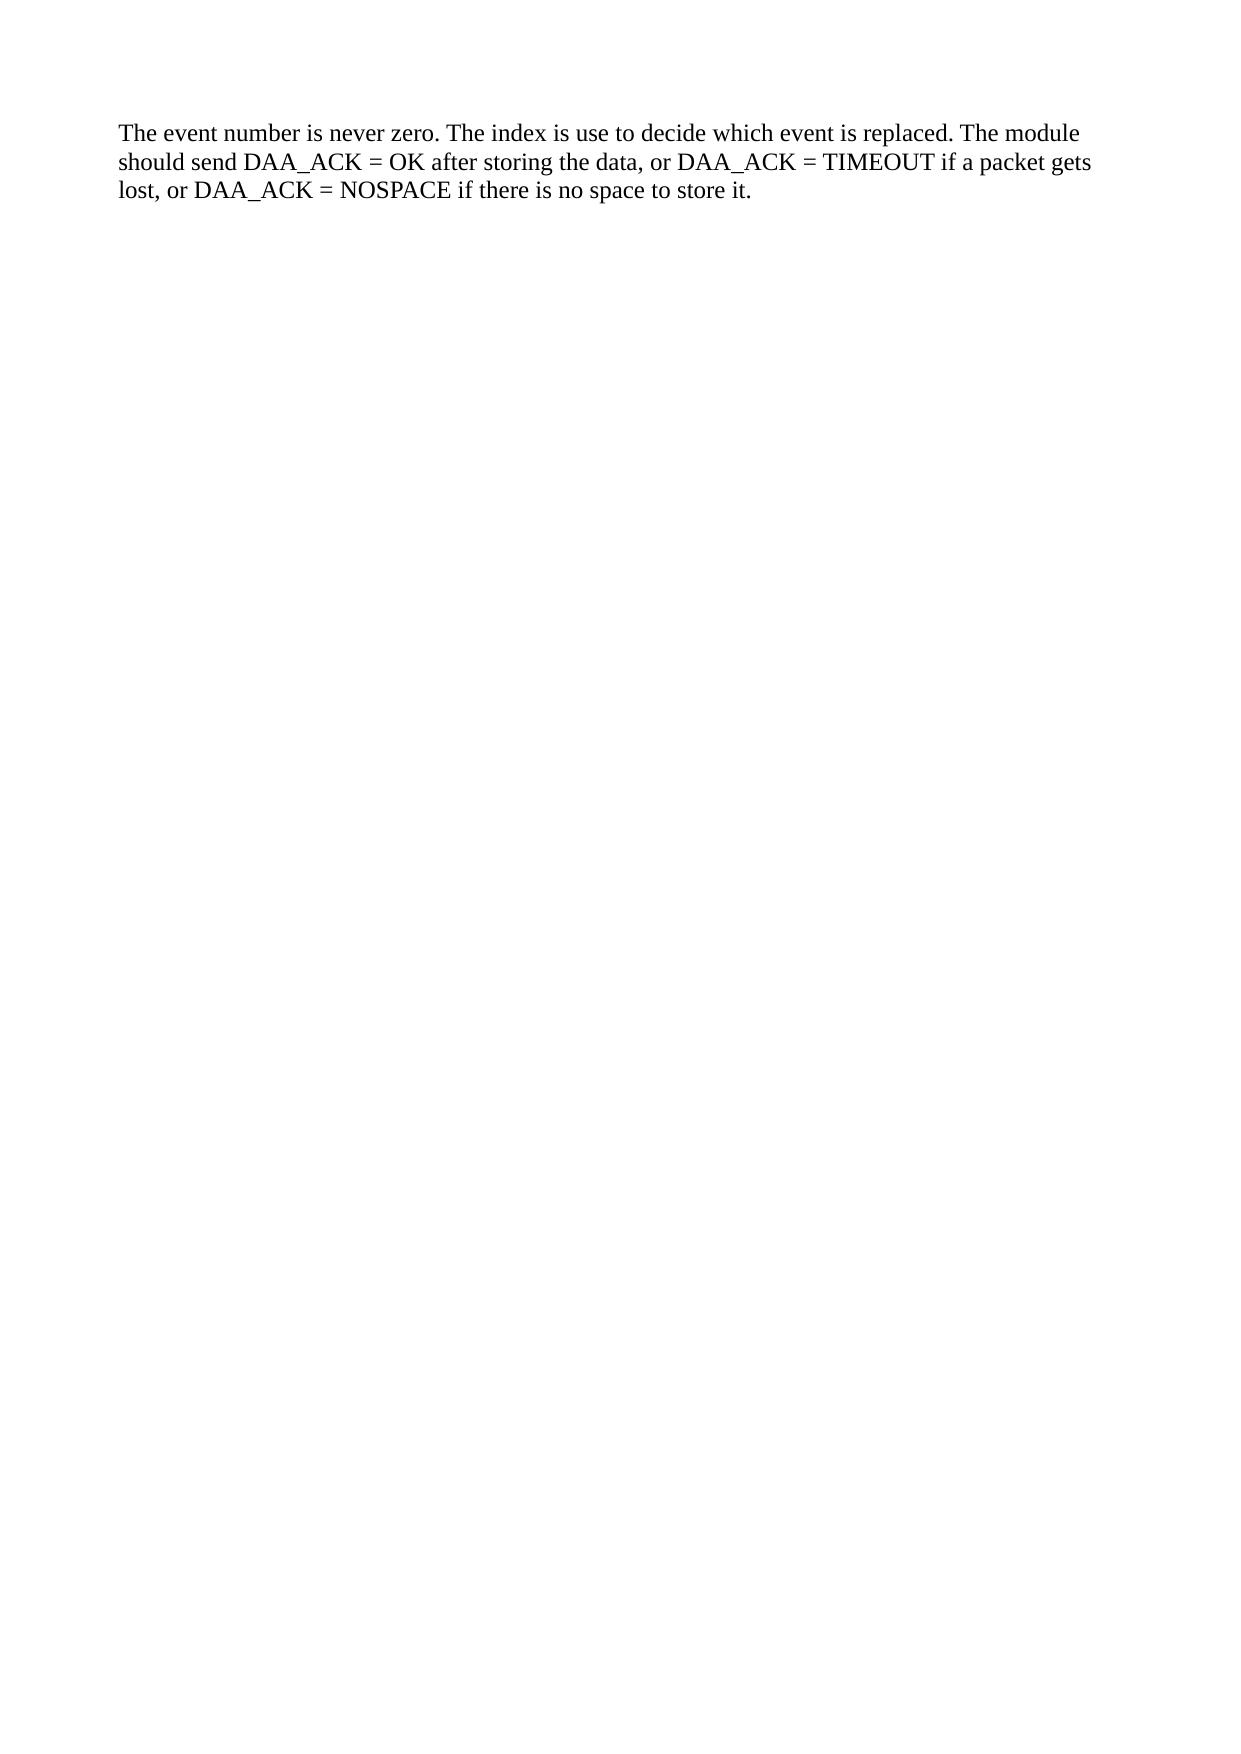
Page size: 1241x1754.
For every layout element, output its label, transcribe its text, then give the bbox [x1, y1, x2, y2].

text The event number is never zero. The index is use to decide which event is replaced. The module should send DAA_ACK = OK after storing the data, or DAA_ACK = TIMEOUT if a packet gets lost, or DAA_ACK = NOSPACE if there is no space to store it. [118, 118, 1122, 204]
